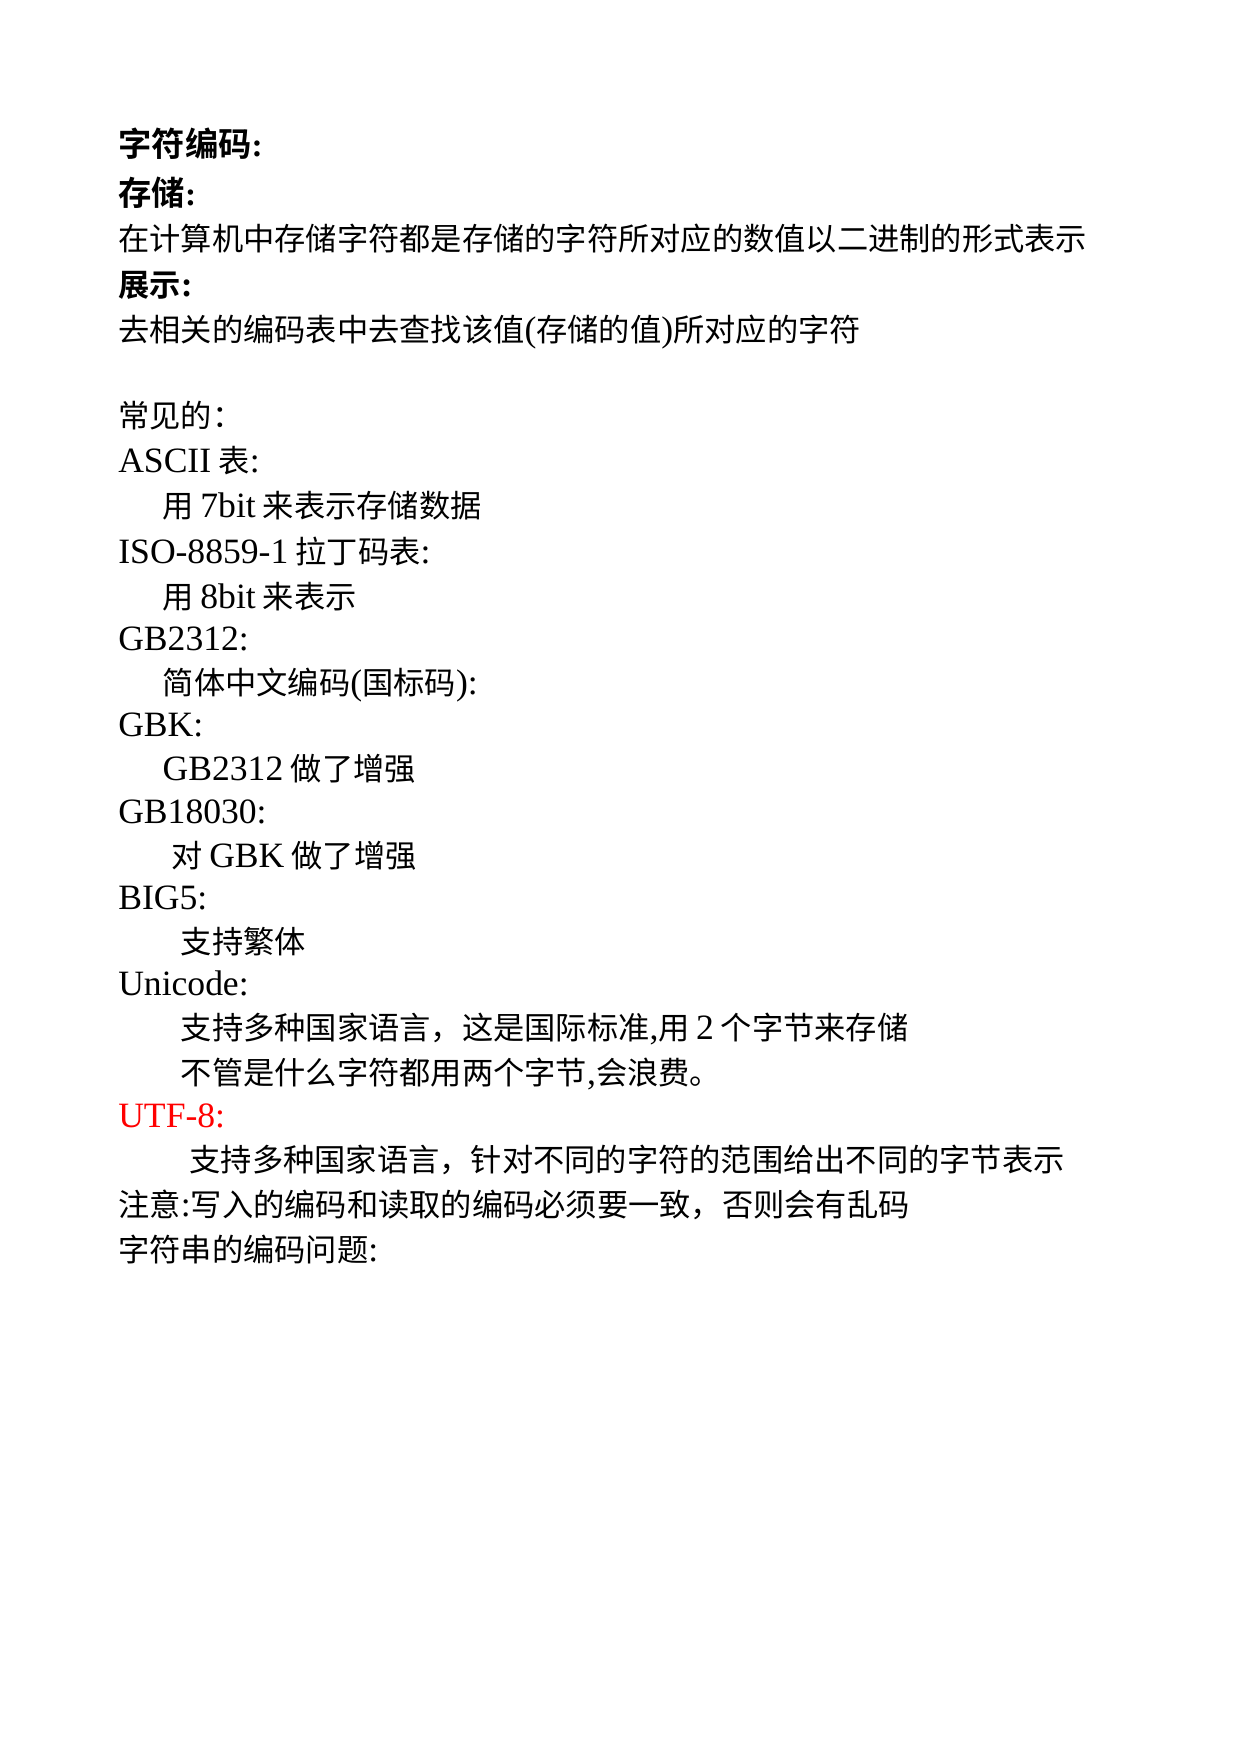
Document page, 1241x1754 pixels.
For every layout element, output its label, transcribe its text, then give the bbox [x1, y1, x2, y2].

text 在计算机中存储字符都是存储的字符所对应的数值以二进制的形式表示 [118, 214, 1122, 260]
text 支持繁体 [118, 917, 1122, 962]
text 字符编码: [118, 118, 1122, 166]
text 不管是什么字符都用两个字节,会浪费。 [118, 1048, 1122, 1094]
text BIG5: [118, 876, 1122, 917]
text 字符串的编码问题: [118, 1225, 1122, 1270]
text 展示: [118, 260, 1122, 305]
text UTF-8: [118, 1094, 1122, 1135]
text GBK: [118, 703, 1122, 744]
text 用7bit来表示存储数据 [118, 482, 1122, 527]
text 注意:写入的编码和读取的编码必须要一致，否则会有乱码 [118, 1180, 1122, 1225]
text GB2312: [118, 617, 1122, 658]
text 存储: [118, 166, 1122, 214]
text Unicode: [118, 962, 1122, 1003]
text 去相关的编码表中去查找该值(存储的值)所对应的字符 [118, 305, 1122, 350]
text GB2312做了增强 [118, 744, 1122, 790]
text 简体中文编码(国标码): [118, 658, 1122, 703]
text GB18030: [118, 790, 1122, 831]
text 支持多种国家语言，针对不同的字符的范围给出不同的字节表示 [118, 1135, 1122, 1180]
text 支持多种国家语言，这是国际标准,用2个字节来存储 [118, 1003, 1122, 1048]
text 常见的： [118, 391, 1122, 436]
text ISO-8859-1拉丁码表: [118, 527, 1122, 572]
text ASCII表: [118, 436, 1122, 482]
text 对GBK做了增强 [118, 831, 1122, 876]
text 用8bit来表示 [118, 572, 1122, 617]
